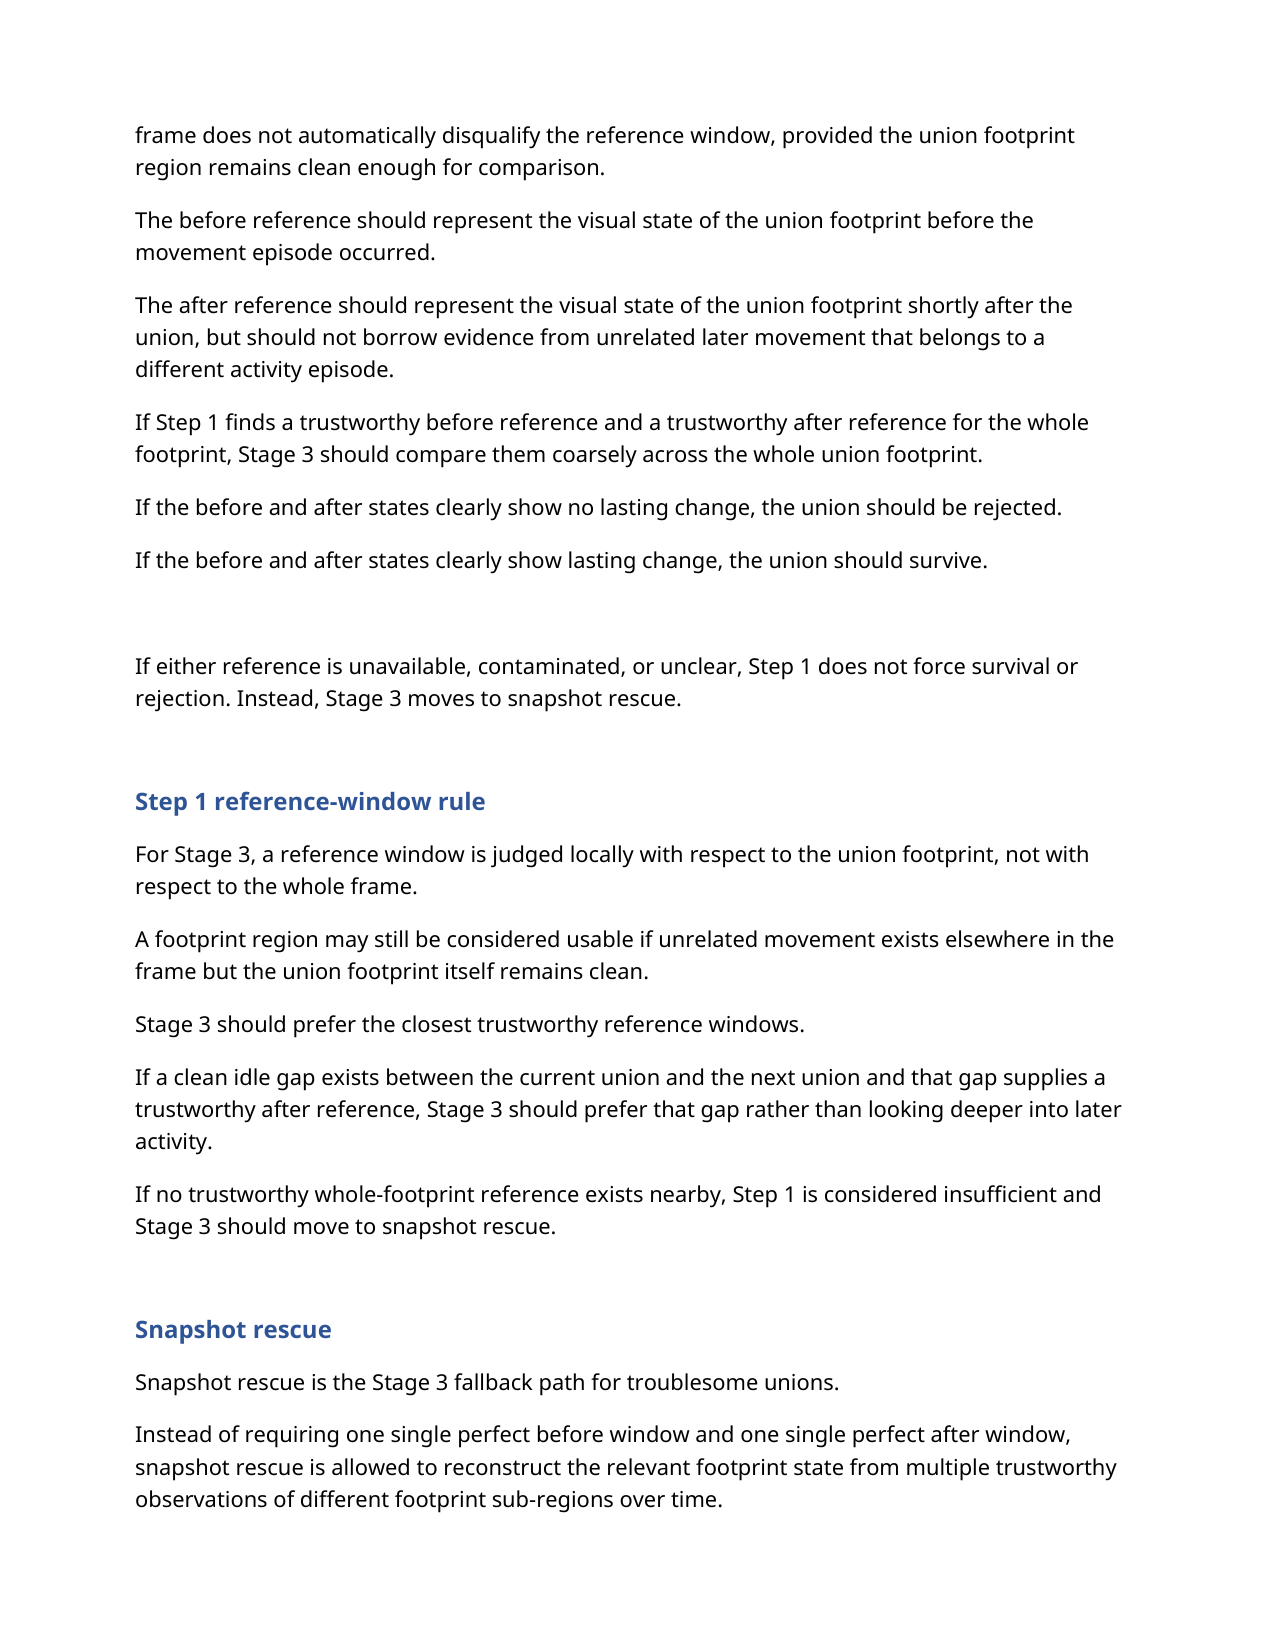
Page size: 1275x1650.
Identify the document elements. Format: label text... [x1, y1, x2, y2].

text Snapshot rescue is the Stage 3 fallback path for troublesome unions. [135, 1366, 1140, 1396]
text If Step 1 finds a trustworthy before reference and a trustworthy after reference for the whole footprint, Stage 3 should compare them coarsely across the whole union footprint. [135, 407, 1140, 469]
text Instead of requiring one single perfect before window and one single perfect after window, snapshot rescue is allowed to reconstruct the relevant footprint state from multiple trustworthy observations of different footprint sub-regions over time. [135, 1419, 1140, 1513]
text A footprint region may still be considered usable if unrelated movement exists elsewhere in the frame but the union footprint itself remains clean. [135, 924, 1140, 986]
text If the before and after states clearly show no lasting change, the union should be rejected. [135, 492, 1140, 522]
text If either reference is unavailable, contaminated, or unclear, Step 1 does not force survival or rejection. Instead, Stage 3 moves to snapshot rescue. [135, 651, 1140, 713]
text Stage 3 should prefer the closest trustworthy reference windows. [135, 1009, 1140, 1038]
text For Stage 3, a reference window is judged locally with respect to the union footprint, not with respect to the whole frame. [135, 839, 1140, 901]
subtitle Snapshot rescue [135, 1312, 1140, 1345]
subtitle Step 1 reference-window rule [135, 784, 1140, 817]
text If a clean idle gap exists between the current union and the next union and that gap supplies a trustworthy after reference, Stage 3 should prefer that gap rather than looking deeper into later activity. [135, 1062, 1140, 1156]
text If no trustworthy whole-footprint reference exists nearby, Step 1 is considered insufficient and Stage 3 should move to snapshot rescue. [135, 1179, 1140, 1241]
text The after reference should represent the visual state of the union footprint shortly after the union, but should not borrow evidence from unrelated later movement that belongs to a different activity episode. [135, 290, 1140, 384]
text The before reference should represent the visual state of the union footprint before the movement episode occurred. [135, 205, 1140, 267]
text frame does not automatically disqualify the reference window, provided the union footprint region remains clean enough for comparison. [135, 120, 1140, 182]
text If the before and after states clearly show lasting change, the union should survive. [135, 545, 1140, 575]
